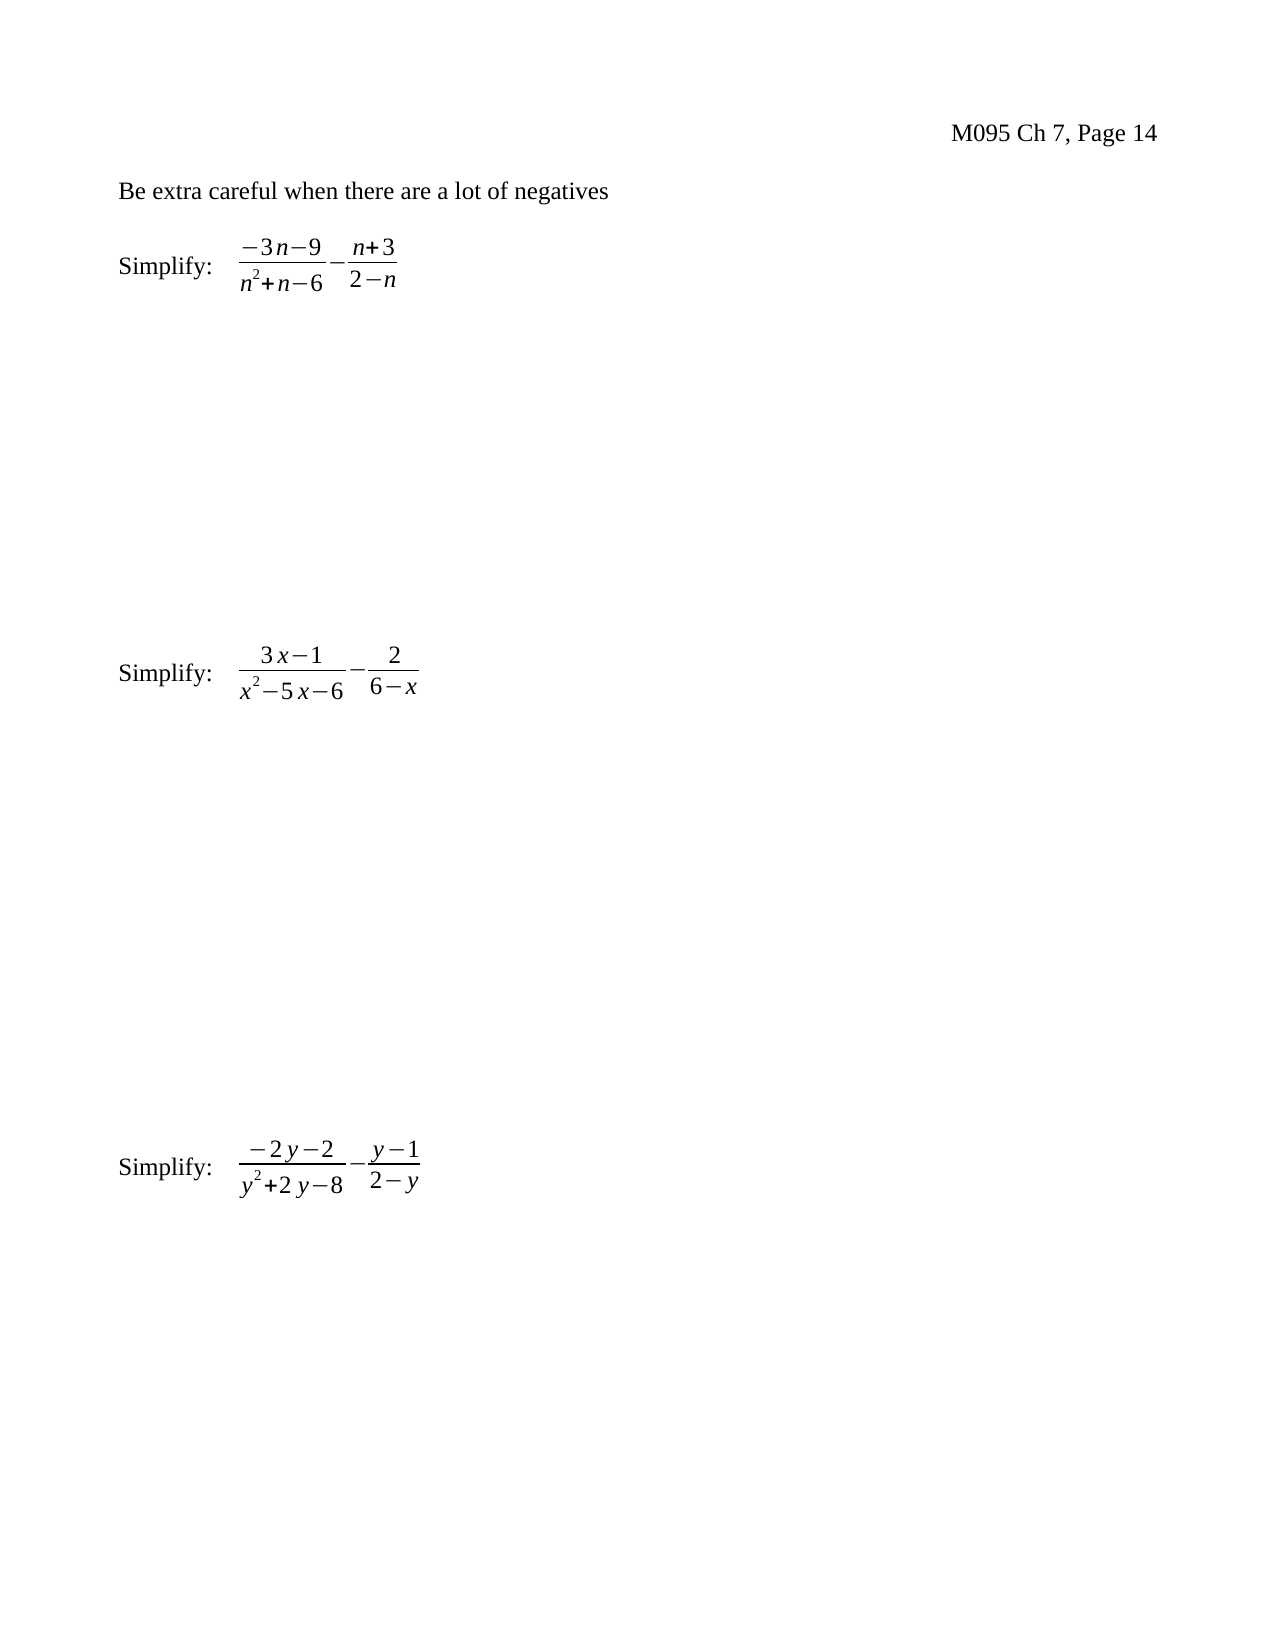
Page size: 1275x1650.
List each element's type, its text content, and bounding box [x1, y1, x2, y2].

text Simplify: [118, 641, 1157, 704]
text Simplify: [118, 1135, 1157, 1198]
text Simplify: [118, 234, 1157, 296]
text Be extra careful when there are a lot of negatives [118, 176, 1157, 205]
